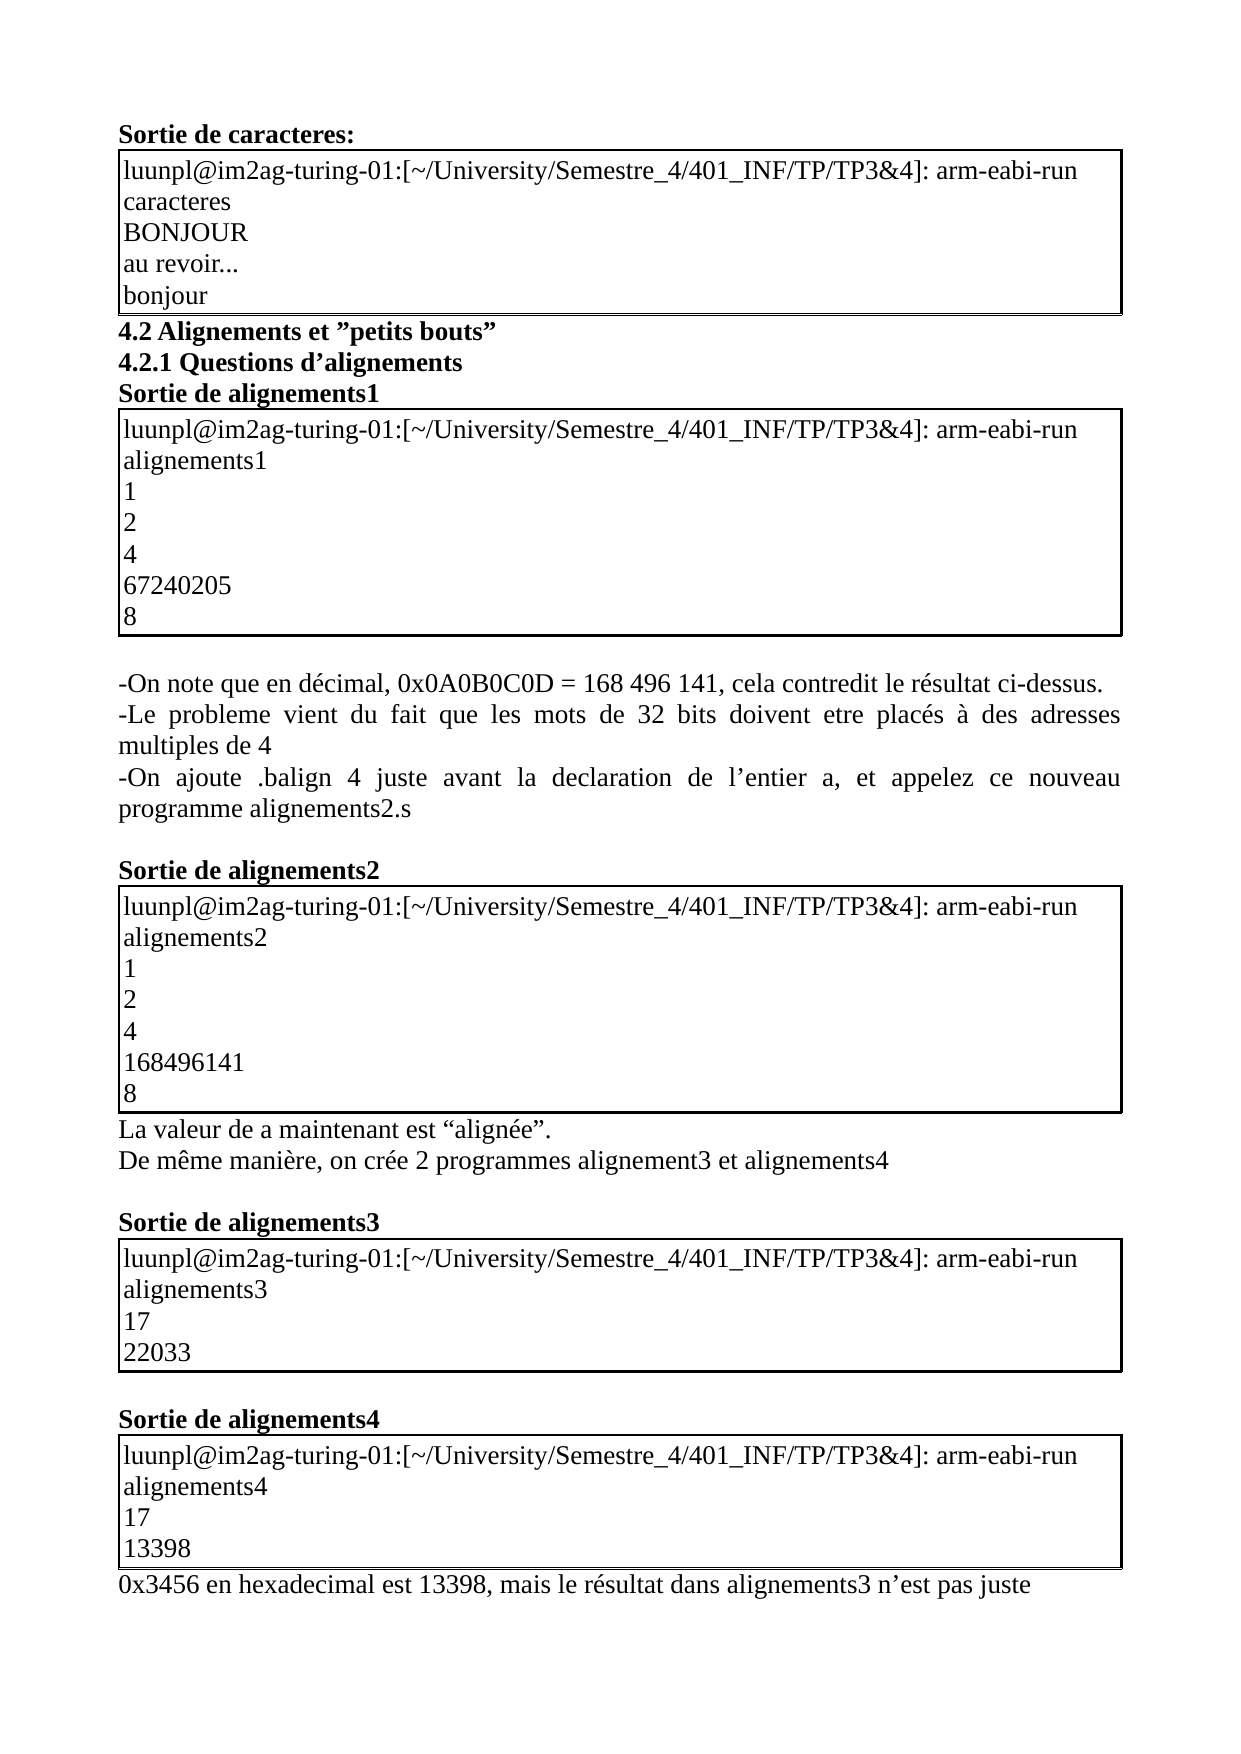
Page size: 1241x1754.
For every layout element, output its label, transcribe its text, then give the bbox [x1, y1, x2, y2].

text -On note que en décimal, 0x0A0B0C0D = 168 496 141, cela contredit le résultat ci-dessus. [118, 667, 1122, 698]
text -On ajoute .balign 4 juste avant la declaration de l’entier a, et appelez ce nouveau programme alignements2.s [118, 761, 1122, 823]
text 2 [120, 979, 1120, 1010]
text 2 [120, 502, 1120, 533]
text 1 [120, 471, 1120, 502]
text luunpl@im2ag-turing-01:[~/University/Semestre_4/401_INF/TP/TP3&4]: arm-eabi-run alignements4 [120, 1436, 1120, 1497]
text 4 [120, 1010, 1120, 1041]
text 22033 [120, 1331, 1120, 1370]
text luunpl@im2ag-turing-01:[~/University/Semestre_4/401_INF/TP/TP3&4]: arm-eabi-run alignements1 [120, 410, 1120, 471]
text -Le probleme vient du fait que les mots de 32 bits doivent etre placés à des adresses multiples de 4 [118, 698, 1122, 761]
text 17 [120, 1300, 1120, 1331]
text 8 [120, 1072, 1120, 1111]
text 17 [120, 1497, 1120, 1528]
text luunpl@im2ag-turing-01:[~/University/Semestre_4/401_INF/TP/TP3&4]: arm-eabi-run caracteres [120, 151, 1120, 212]
text 8 [120, 595, 1120, 634]
text Sortie de alignements4 [118, 1403, 1122, 1434]
text luunpl@im2ag-turing-01:[~/University/Semestre_4/401_INF/TP/TP3&4]: arm-eabi-run alignements2 [120, 887, 1120, 947]
text Sortie de alignements3 [118, 1206, 1122, 1238]
text BONJOUR [120, 212, 1120, 243]
text 1 [120, 947, 1120, 979]
text 4.2.1 Questions d’alignements [118, 346, 1122, 377]
text 4 [120, 533, 1120, 564]
text La valeur de a maintenant est “alignée”. [118, 1114, 1122, 1144]
text Sortie de alignements2 [118, 854, 1122, 885]
text bonjour [120, 274, 1120, 313]
text De même manière, on crée 2 programmes alignement3 et alignements4 [118, 1144, 1122, 1175]
text 13398 [120, 1528, 1120, 1567]
text luunpl@im2ag-turing-01:[~/University/Semestre_4/401_INF/TP/TP3&4]: arm-eabi-run alignements3 [120, 1240, 1120, 1300]
text au revoir... [120, 243, 1120, 274]
text 168496141 [120, 1041, 1120, 1072]
text 0x3456 en hexadecimal est 13398, mais le résultat dans alignements3 n’est pas juste [118, 1570, 1122, 1600]
text Sortie de caracteres: [118, 118, 1122, 149]
text 4.2 Alignements et ”petits bouts” [118, 316, 1122, 346]
text Sortie de alignements1 [118, 377, 1122, 408]
text 67240205 [120, 564, 1120, 595]
